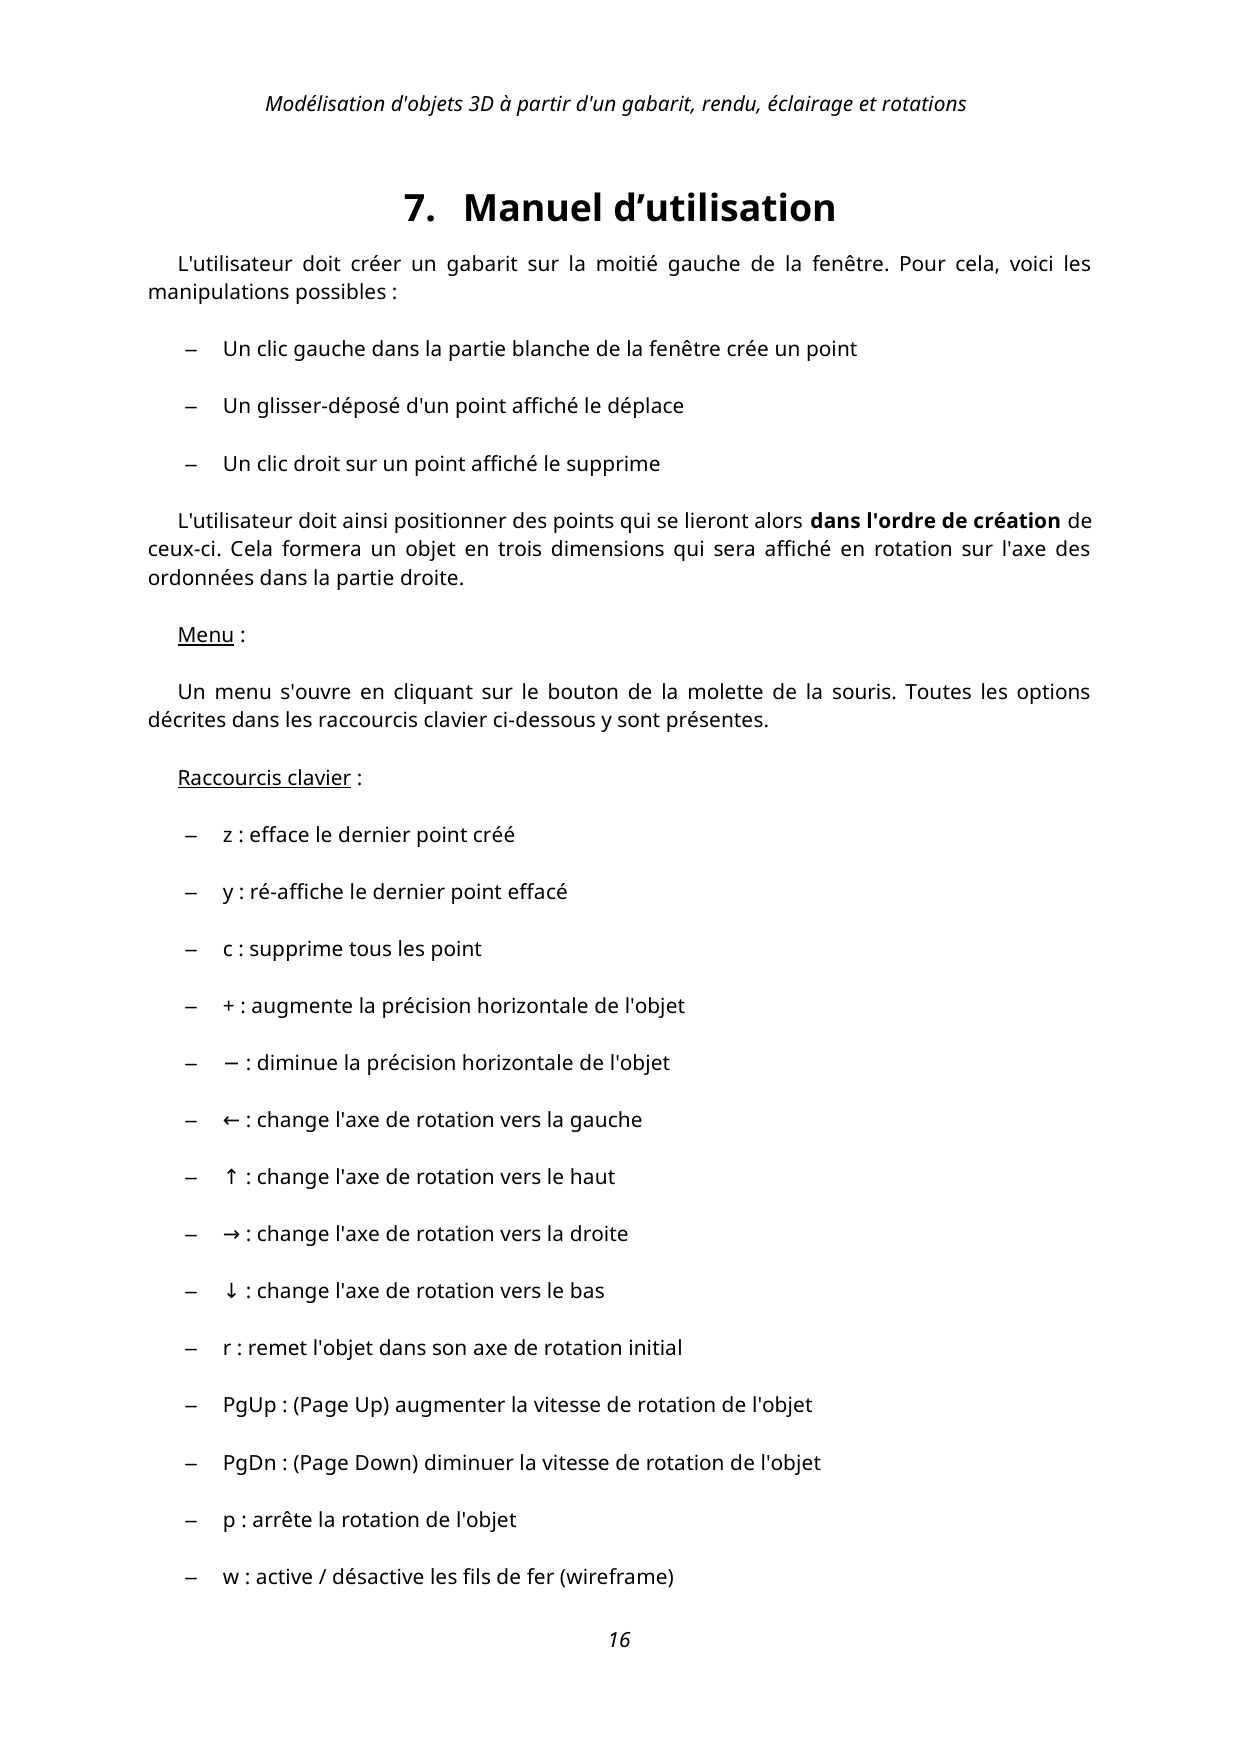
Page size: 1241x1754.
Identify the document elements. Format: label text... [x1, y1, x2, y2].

text L'utilisateur doit créer un gabarit sur la moitié gauche de la fenêtre. Pour cela, voici les manipulations possibles : [148, 249, 1092, 306]
list Un clic gauche dans la partie blanche de la fenêtre crée un point [185, 334, 1092, 363]
list − : diminue la précision horizontale de l'objet [185, 1048, 1092, 1076]
list z : efface le dernier point créé [185, 819, 1092, 848]
list ↑ : change l'axe de rotation vers le haut [185, 1162, 1092, 1191]
subtitle Manuel d’utilisation [148, 181, 1092, 232]
list c : supprime tous les point [185, 934, 1092, 962]
list → : change l'axe de rotation vers la droite [185, 1219, 1092, 1248]
text L'utilisateur doit ainsi positionner des points qui se lieront alors dans l'ordre de création de ceux-ci. Cela formera un objet en trois dimensions qui sera affiché en rotation sur l'axe des ordonnées dans la partie droite. [148, 506, 1092, 591]
list Un glisser-déposé d'un point affiché le déplace [185, 391, 1092, 420]
list ↓ : change l'axe de rotation vers le bas [185, 1276, 1092, 1305]
list ← : change l'axe de rotation vers la gauche [185, 1105, 1092, 1133]
list PgUp : (Page Up) augmenter la vitesse de rotation de l'objet [185, 1390, 1092, 1419]
list p : arrête la rotation de l'objet [185, 1504, 1092, 1533]
list Un clic droit sur un point affiché le supprime [185, 448, 1092, 477]
list y : ré-affiche le dernier point effacé [185, 877, 1092, 905]
list r : remet l'objet dans son axe de rotation initial [185, 1333, 1092, 1362]
list w : active / désactive les fils de fer (wireframe) [185, 1562, 1092, 1590]
list PgDn : (Page Down) diminuer la vitesse de rotation de l'objet [185, 1447, 1092, 1476]
text Menu : [148, 620, 1092, 648]
text Un menu s'ouvre en cliquant sur le bouton de la molette de la souris. Toutes les options décrites dans les raccourcis clavier ci-dessous y sont présentes. [148, 677, 1092, 734]
text Raccourcis clavier : [148, 762, 1092, 791]
list + : augmente la précision horizontale de l'objet [185, 991, 1092, 1019]
